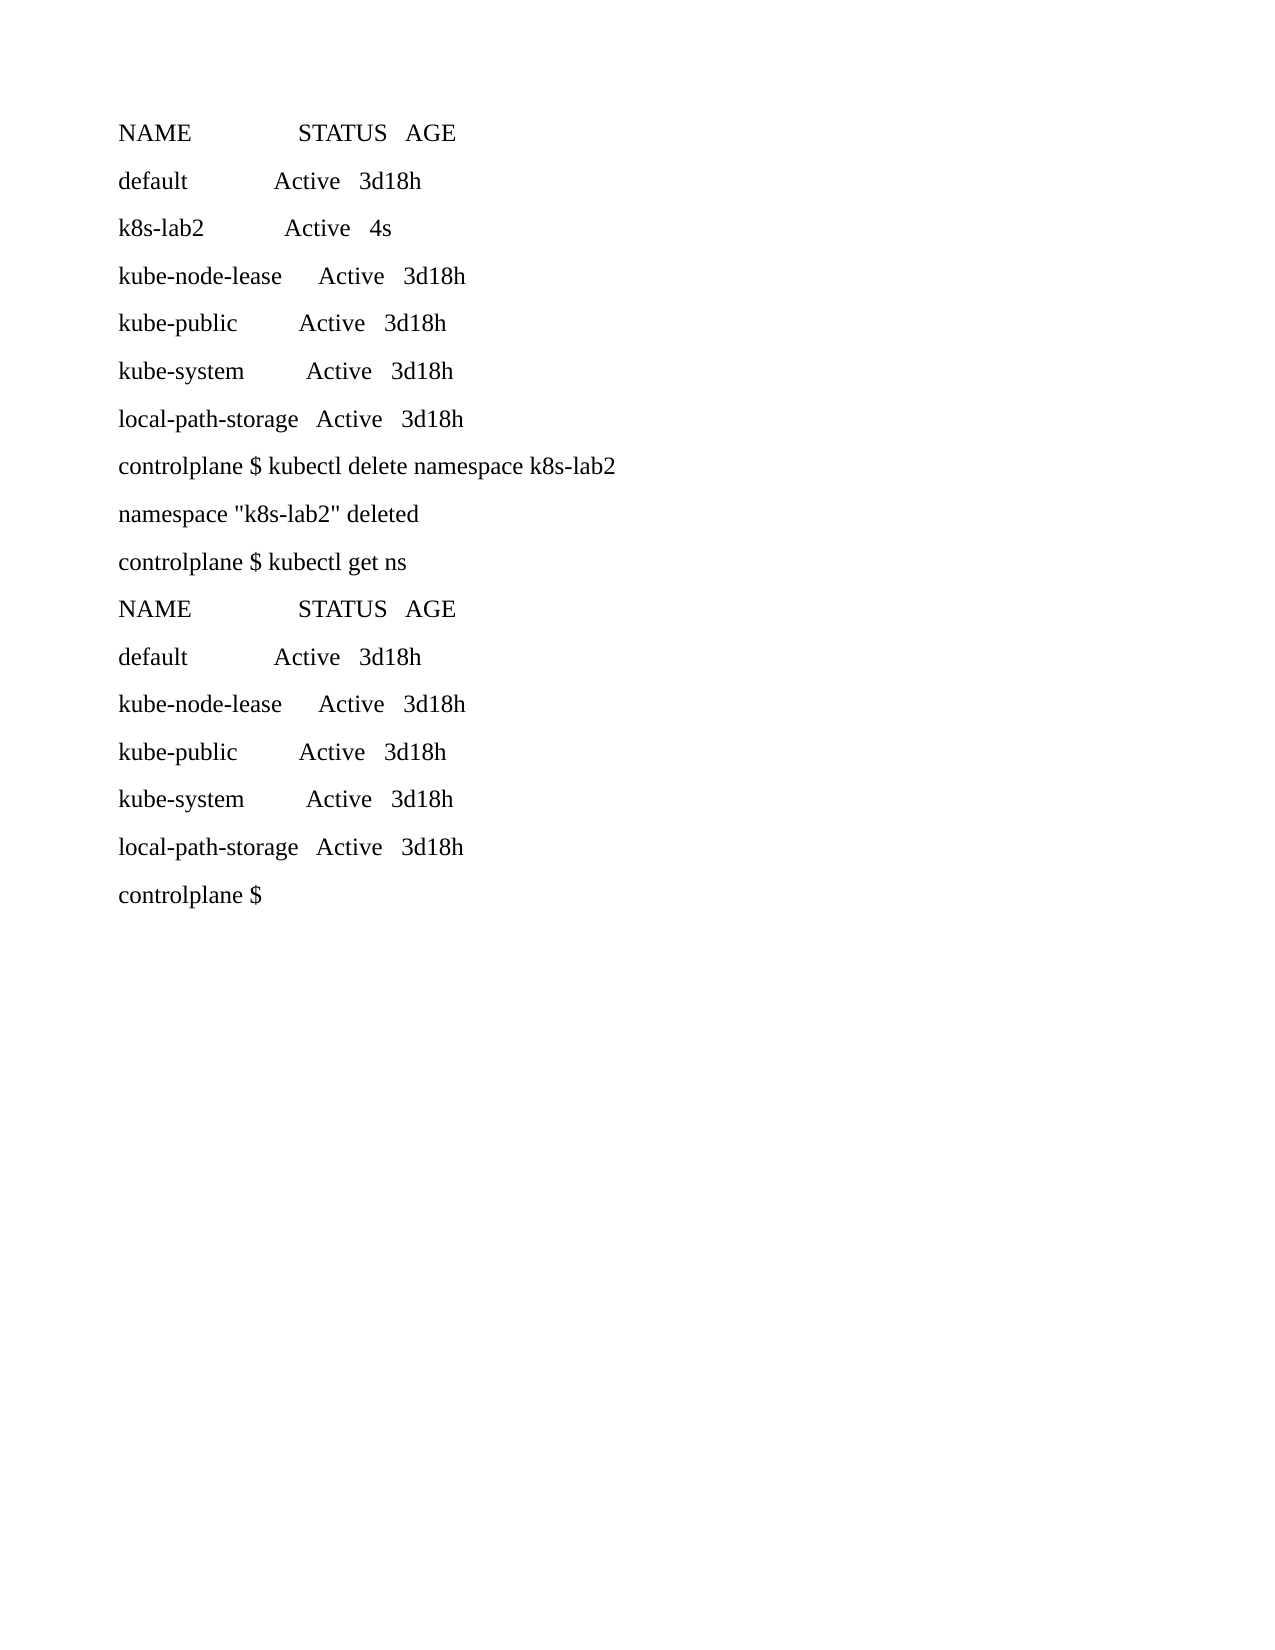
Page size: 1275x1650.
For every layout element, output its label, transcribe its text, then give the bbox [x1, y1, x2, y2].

text kube-system Active 3d18h [118, 356, 1157, 385]
text controlplane $ [118, 880, 1157, 908]
text kube-system Active 3d18h [118, 784, 1157, 813]
text default Active 3d18h [118, 642, 1157, 671]
text local-path-storage Active 3d18h [118, 832, 1157, 861]
text NAME STATUS AGE [118, 118, 1157, 147]
text controlplane $ kubectl get ns [118, 547, 1157, 575]
text local-path-storage Active 3d18h [118, 404, 1157, 432]
text default Active 3d18h [118, 166, 1157, 194]
text kube-public Active 3d18h [118, 308, 1157, 337]
text namespace "k8s-lab2" deleted [118, 499, 1157, 528]
text kube-node-lease Active 3d18h [118, 689, 1157, 718]
text NAME STATUS AGE [118, 594, 1157, 623]
text kube-node-lease Active 3d18h [118, 261, 1157, 290]
text kube-public Active 3d18h [118, 737, 1157, 766]
text k8s-lab2 Active 4s [118, 213, 1157, 242]
text controlplane $ kubectl delete namespace k8s-lab2 [118, 451, 1157, 480]
